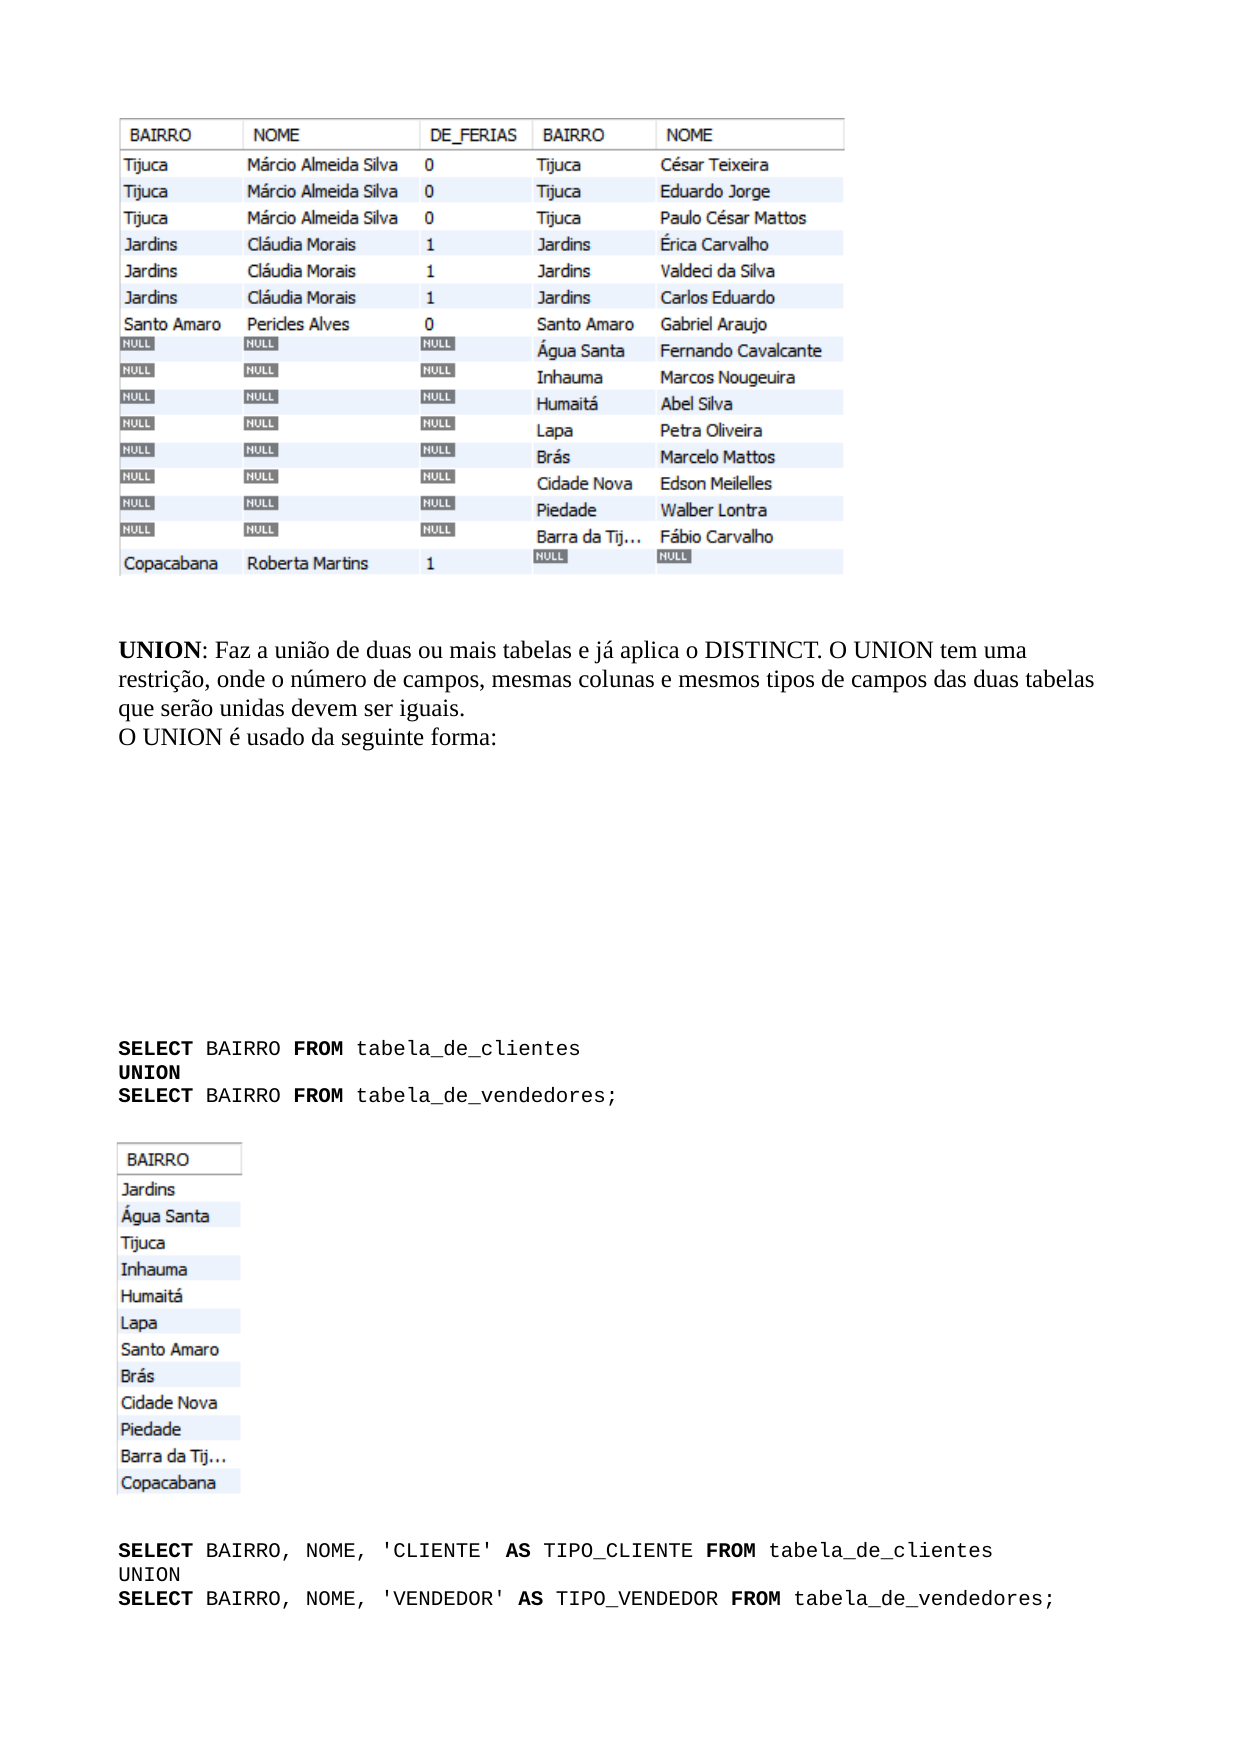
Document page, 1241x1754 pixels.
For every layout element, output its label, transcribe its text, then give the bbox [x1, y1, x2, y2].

text UNION: Faz a união de duas ou mais tabelas e já aplica o DISTINCT. O UNION tem uma restrição, onde o número de campos, mesmas colunas e mesmos tipos de campos das duas tabelas que serão unidas devem ser iguais. [118, 636, 1122, 722]
text SELECT BAIRRO, NOME, 'CLIENTE' AS TIPO_CLIENTE FROM tabela_de_clientes UNION SELECT BAIRRO, NOME, 'VENDEDOR' AS TIPO_VENDEDOR FROM tabela_de_vendedores; [118, 1540, 1122, 1611]
text O UNION é usado da seguinte forma: [118, 722, 1122, 751]
text SELECT BAIRRO FROM tabela_de_clientes [118, 1038, 1122, 1062]
picture [116, 1142, 244, 1497]
picture [119, 118, 845, 576]
text UNION SELECT BAIRRO FROM tabela_de_vendedores; [118, 1062, 1122, 1109]
